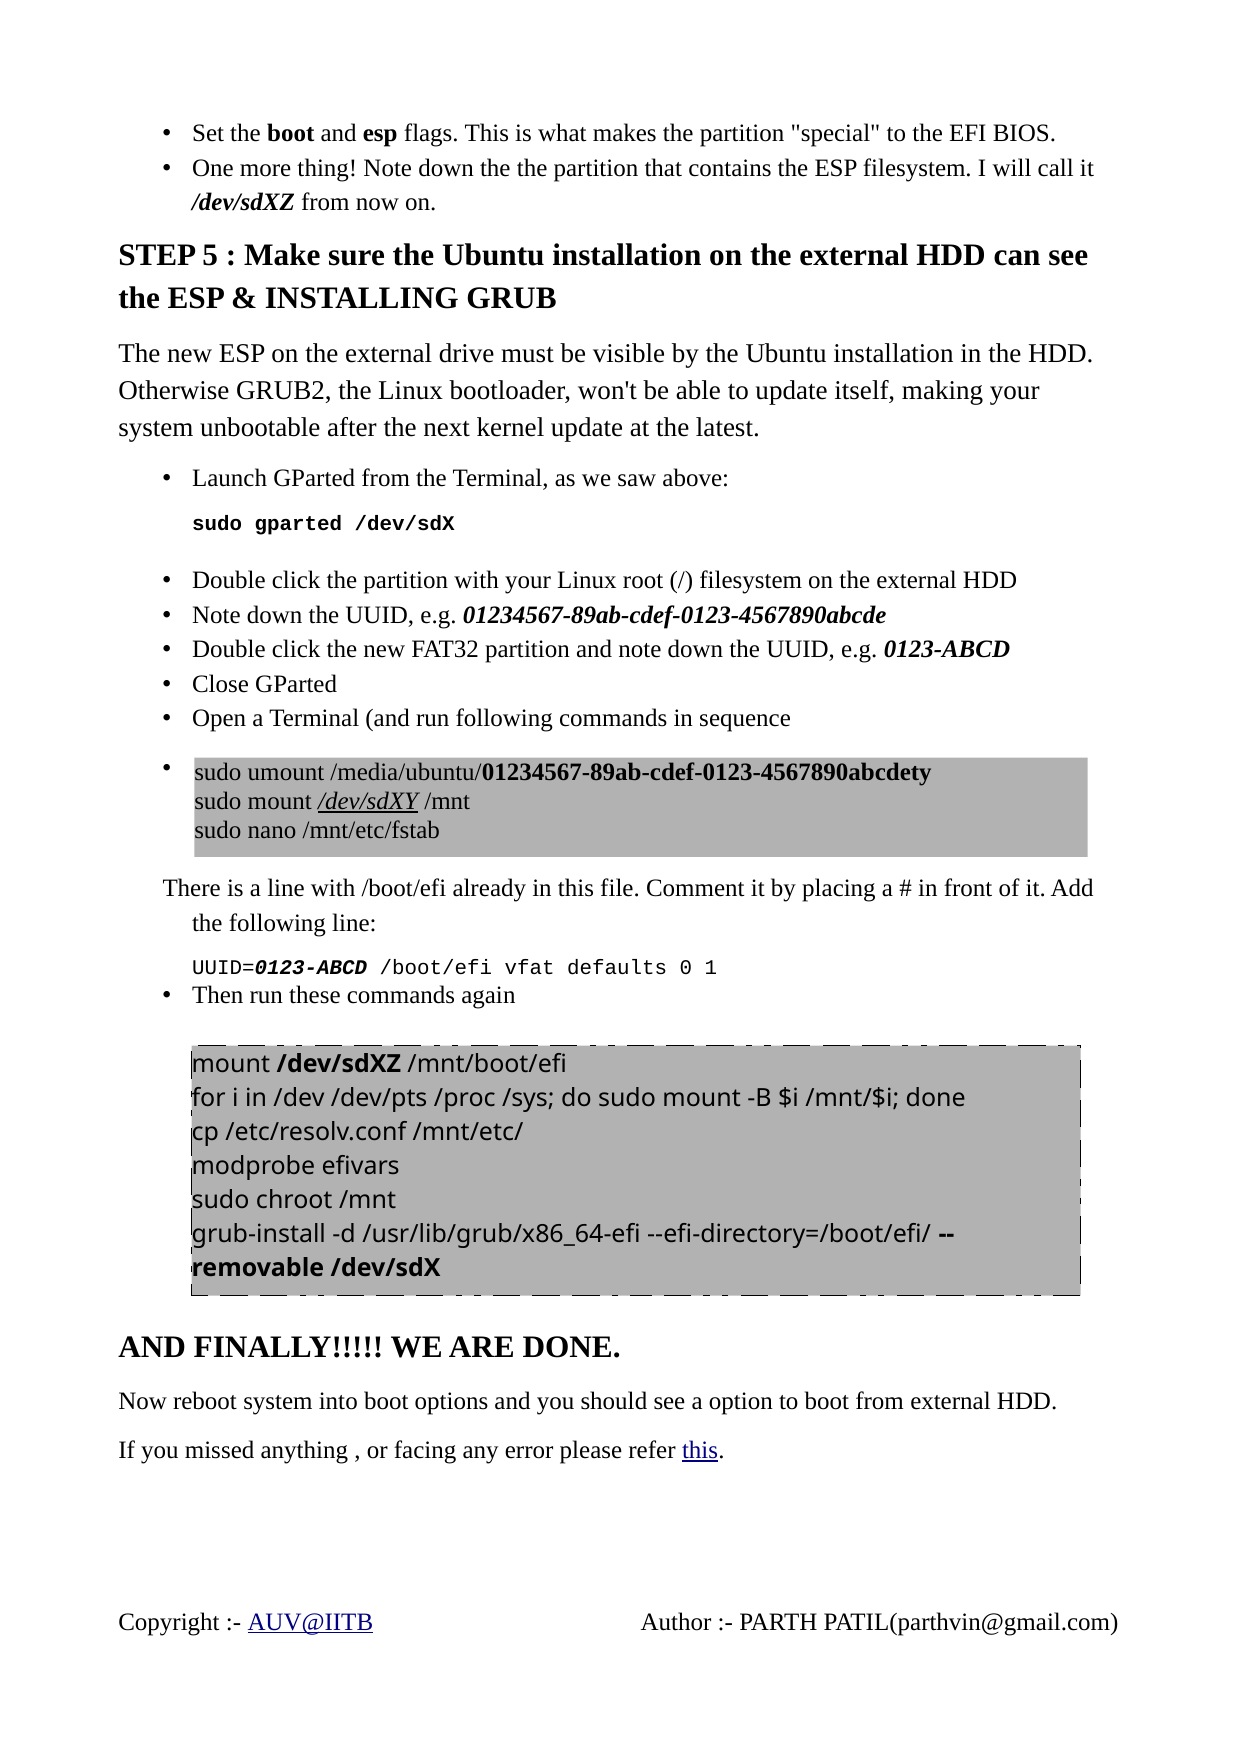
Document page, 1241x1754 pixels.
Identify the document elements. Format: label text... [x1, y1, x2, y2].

text Now reboot system into boot options and you should see a option to boot from external HDD. [118, 1386, 1122, 1415]
list Open a Terminal (and run following commands in sequence [162, 703, 1122, 732]
list Note down the UUID, e.g. 01234567-89ab-cdef-0123-4567890abcde [162, 600, 1122, 629]
text If you missed anything , or facing any error please refer this. [118, 1435, 1122, 1464]
list Double click the partition with your Linux root (/) filesystem on the external HDD [162, 566, 1122, 594]
text AND FINALLY!!!!! WE ARE DONE. [118, 1328, 1122, 1364]
list Close GParted [162, 669, 1122, 698]
list Double click the new FAT32 partition and note down the UUID, e.g. 0123-ABCD [162, 634, 1122, 663]
text STEP 5 : Make sure the Ubuntu installation on the external HDD can see the ESP & INSTALLING GRUB [118, 236, 1122, 315]
list One more thing! Note down the the partition that contains the ESP filesystem. I will call it /dev/sdXZ from now on. [162, 153, 1122, 216]
list Set the boot and esp flags. This is what makes the partition "special" to the EFI BIOS. [162, 118, 1122, 147]
list Then run these commands again [162, 981, 1122, 1009]
list sudo gparted /dev/sdX [162, 512, 1122, 536]
list There is a line with /boot/efi already in this file. Comment it by placing a # in front of it. Add the following line: [162, 753, 1122, 937]
list Launch GParted from the Terminal, as we saw above: [162, 463, 1122, 492]
text The new ESP on the external drive must be visible by the Ubuntu installation in the HDD. Otherwise GRUB2, the Linux bootloader, won't be able to update itself, making your system unbootable after the next kernel update at the latest. [118, 337, 1122, 443]
list UUID=0123-ABCD /boot/efi vfat defaults 0 1 [162, 957, 1122, 981]
